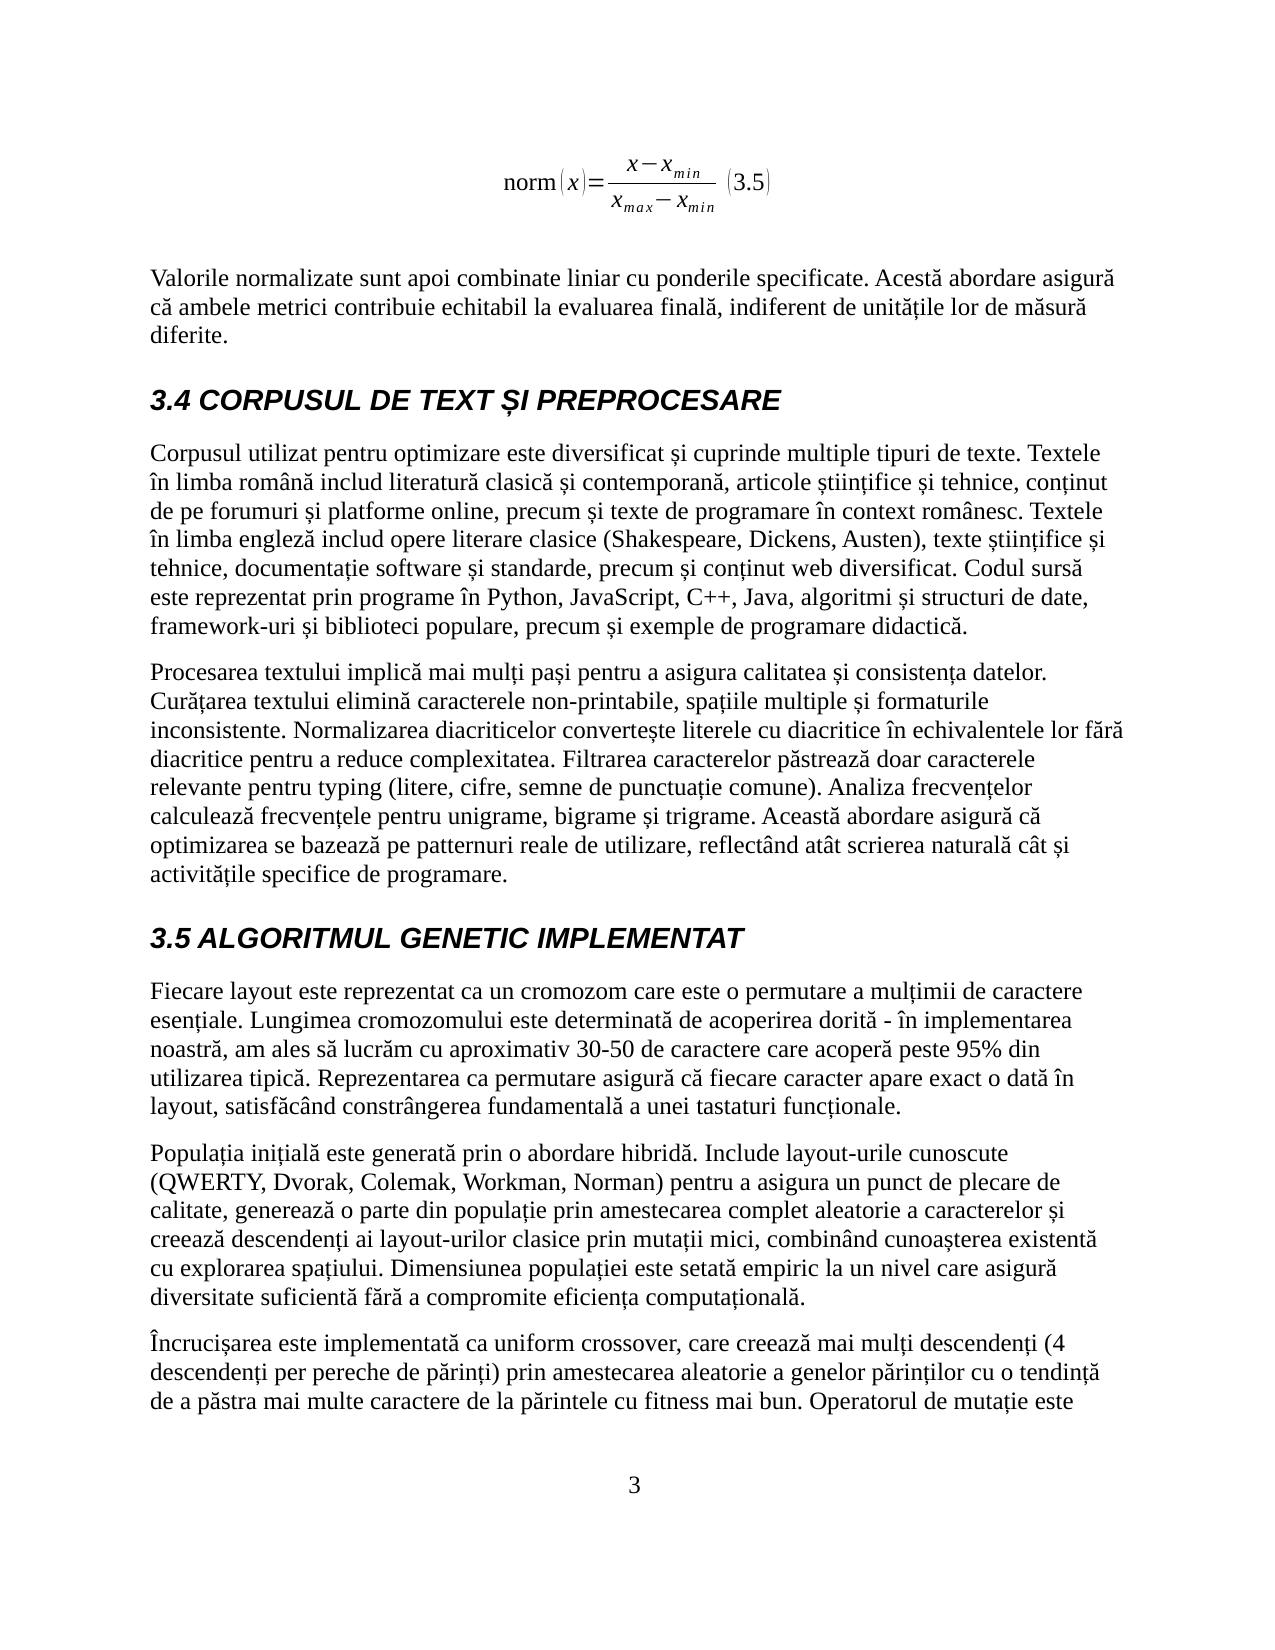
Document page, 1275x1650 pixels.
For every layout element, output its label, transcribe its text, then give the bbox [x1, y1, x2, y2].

subtitle 3.5 ALGORITMUL GENETIC IMPLEMENTAT [150, 921, 1125, 955]
text Fiecare layout este reprezentat ca un cromozom care este o permutare a mulțimii de caractere esențiale. Lungimea cromozomului este determinată de acoperirea dorită - în implementarea noastră, am ales să lucrăm cu aproximativ 30-50 de caractere care acoperă peste 95% din utilizarea tipică. Reprezentarea ca permutare asigură că fiecare caracter apare exact o dată în layout, satisfăcând constrângerea fundamentală a unei tastaturi funcționale. [150, 976, 1125, 1120]
text Valorile normalizate sunt apoi combinate liniar cu ponderile specificate. Acestă abordare asigură că ambele metrici contribuie echitabil la evaluarea finală, indiferent de unitățile lor de măsură diferite. [150, 263, 1125, 349]
subtitle 3.4 CORPUSUL DE TEXT ȘI PREPROCESARE [150, 383, 1125, 417]
text Corpusul utilizat pentru optimizare este diversificat și cuprinde multiple tipuri de texte. Textele în limba română includ literatură clasică și contemporană, articole științifice și tehnice, conținut de pe forumuri și platforme online, precum și texte de programare în context românesc. Textele în limba engleză includ opere literare clasice (Shakespeare, Dickens, Austen), texte științifice și tehnice, documentație software și standarde, precum și conținut web diversificat. Codul sursă este reprezentat prin programe în Python, JavaScript, C++, Java, algoritmi și structuri de date, framework-uri și biblioteci populare, precum și exemple de programare didactică. [150, 438, 1125, 639]
text Încrucișarea este implementată ca uniform crossover, care creează mai mulți descendenți (4 descendenți per pereche de părinți) prin amestecarea aleatorie a genelor părinților cu o tendință de a păstra mai multe caractere de la părintele cu fitness mai bun. Operatorul de mutație este [150, 1328, 1125, 1415]
text Populația inițială este generată prin o abordare hibridă. Include layout-urile cunoscute (QWERTY, Dvorak, Colemak, Workman, Norman) pentru a asigura un punct de plecare de calitate, generează o parte din populație prin amestecarea complet aleatorie a caracterelor și creează descendenți ai layout-urilor clasice prin mutații mici, combinând cunoașterea existentă cu explorarea spațiului. Dimensiunea populației este setată empiric la un nivel care asigură diversitate suficientă fără a compromite eficiența computațională. [150, 1138, 1125, 1311]
text Procesarea textului implică mai mulți pași pentru a asigura calitatea și consistența datelor. Curățarea textului elimină caracterele non-printabile, spațiile multiple și formaturile inconsistente. Normalizarea diacriticelor convertește literele cu diacritice în echivalentele lor fără diacritice pentru a reduce complexitatea. Filtrarea caracterelor păstrează doar caracterele relevante pentru typing (litere, cifre, semne de punctuație comune). Analiza frecvențelor calculează frecvențele pentru unigrame, bigrame și trigrame. Această abordare asigură că optimizarea se bazează pe patternuri reale de utilizare, reflectând atât scrierea naturală cât și activitățile specifice de programare. [150, 657, 1125, 887]
